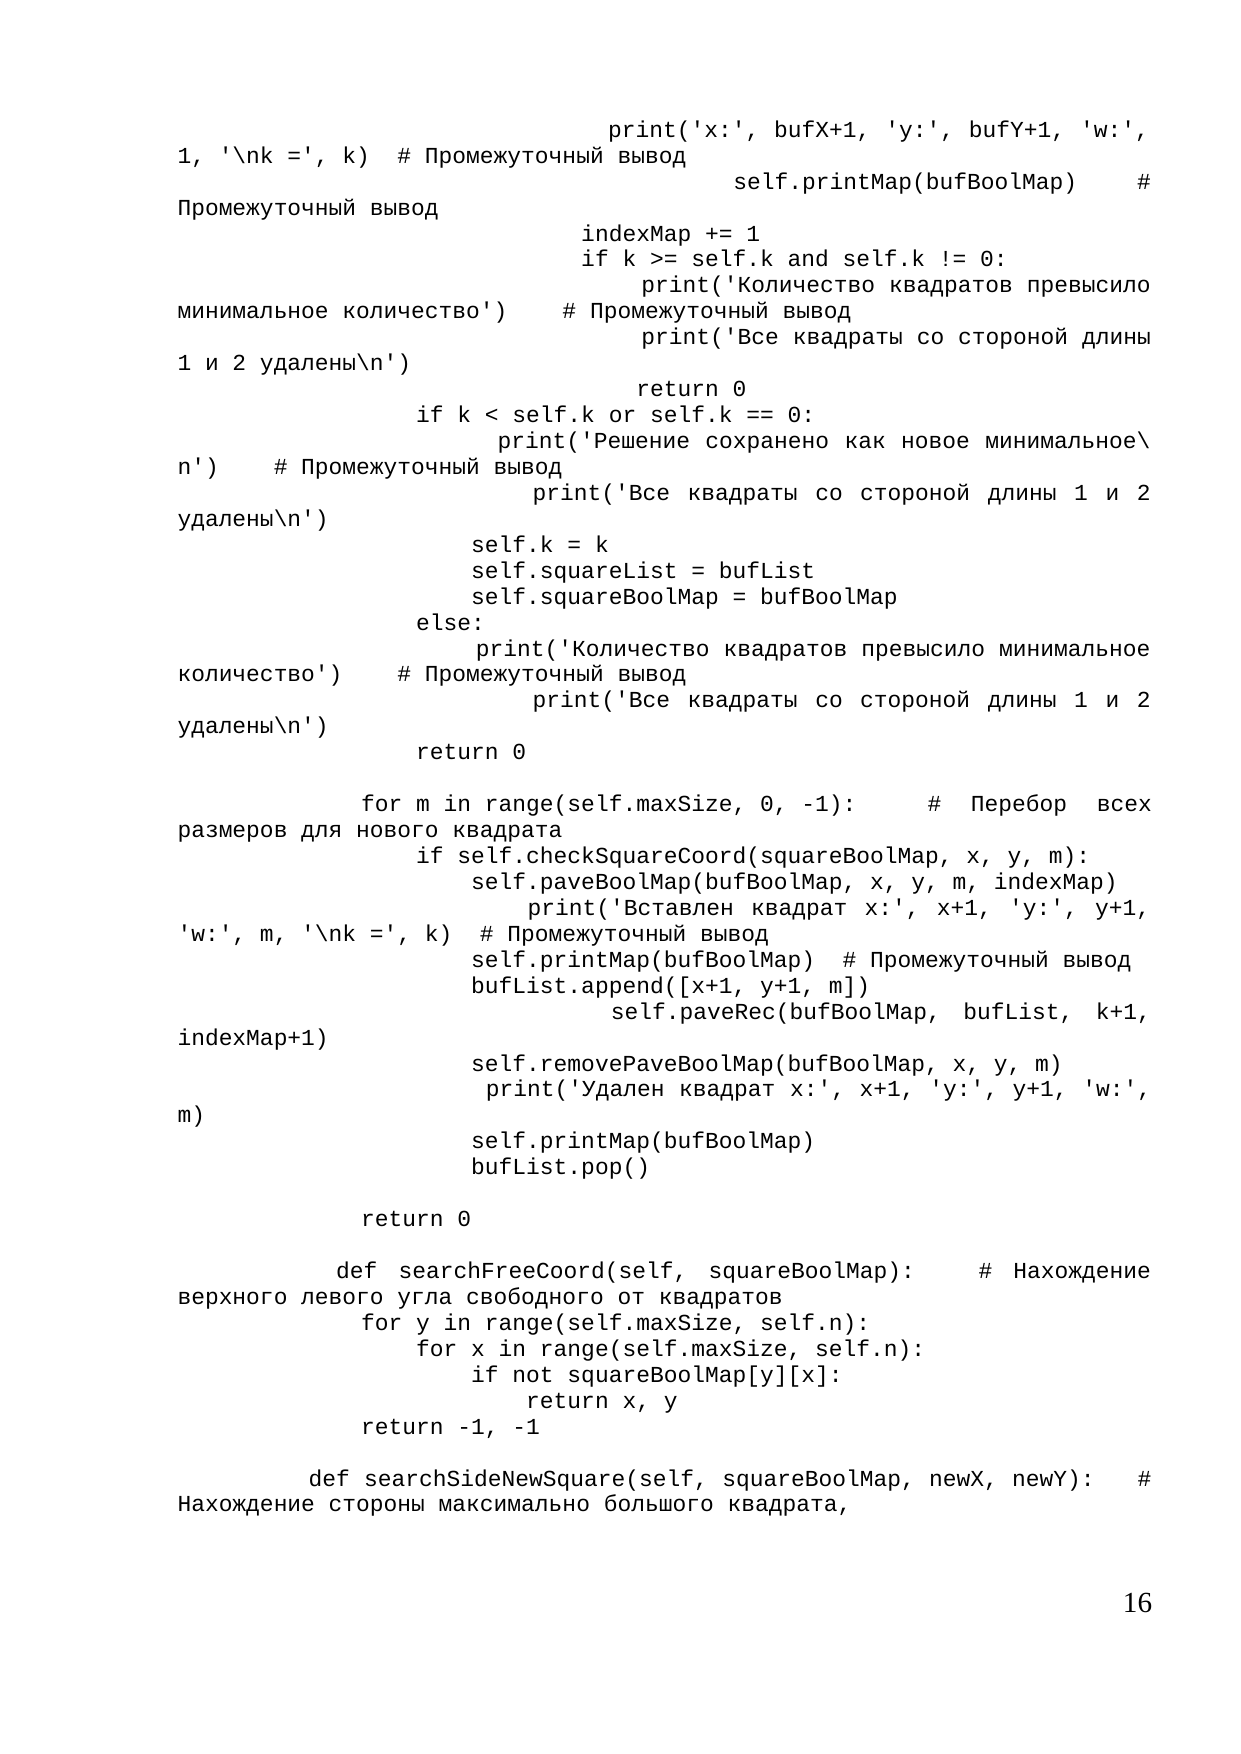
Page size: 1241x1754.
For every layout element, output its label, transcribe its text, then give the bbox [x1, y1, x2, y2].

text return 0 [177, 741, 1152, 767]
text print('Все квадраты со стороной длины 1 и 2 удалены\n') [177, 326, 1152, 377]
text for y in range(self.maxSize, self.n): [177, 1311, 1152, 1337]
text self.squareBoolMap = bufBoolMap [177, 585, 1152, 611]
text def searchFreeCoord(self, squareBoolMap): # Нахождение верхного левого угла свободного от квадратов [177, 1259, 1152, 1311]
text bufList.append([x+1, y+1, m]) [177, 974, 1152, 1000]
text print('Количество квадратов превысило минимальное количество') # Промежуточный вывод [177, 637, 1152, 689]
text for x in range(self.maxSize, self.n): [177, 1337, 1152, 1363]
text return 0 [177, 377, 1152, 403]
text return 0 [177, 1207, 1152, 1233]
text return x, y [177, 1389, 1152, 1415]
text return -1, -1 [177, 1415, 1152, 1441]
text self.removePaveBoolMap(bufBoolMap, x, y, m) [177, 1052, 1152, 1078]
text else: [177, 611, 1152, 637]
text print('Все квадраты со стороной длины 1 и 2 удалены\n') [177, 689, 1152, 741]
text print('x:', bufX+1, 'y:', bufY+1, 'w:', 1, '\nk =', k) # Промежуточный вывод [177, 118, 1152, 170]
text self.paveRec(bufBoolMap, bufList, k+1, indexMap+1) [177, 1000, 1152, 1052]
text print('Все квадраты со стороной длины 1 и 2 удалены\n') [177, 481, 1152, 533]
text self.squareList = bufList [177, 559, 1152, 585]
text print('Количество квадратов превысило минимальное количество') # Промежуточный вывод [177, 274, 1152, 326]
text self.printMap(bufBoolMap) [177, 1130, 1152, 1156]
text if not squareBoolMap[y][x]: [177, 1363, 1152, 1389]
text self.printMap(bufBoolMap) # Промежуточный вывод [177, 948, 1152, 974]
text self.paveBoolMap(bufBoolMap, x, y, m, indexMap) [177, 870, 1152, 896]
text if k >= self.k and self.k != 0: [177, 248, 1152, 274]
text def searchSideNewSquare(self, squareBoolMap, newX, newY): # Нахождение стороны максимально большого квадрата, [177, 1467, 1152, 1519]
text if self.checkSquareCoord(squareBoolMap, x, y, m): [177, 844, 1152, 870]
text print('Вставлен квадрат x:', x+1, 'y:', y+1, 'w:', m, '\nk =', k) # Промежуточный вывод [177, 896, 1152, 948]
text indexMap += 1 [177, 222, 1152, 248]
text self.printMap(bufBoolMap) # Промежуточный вывод [177, 170, 1152, 222]
text self.k = k [177, 533, 1152, 559]
text bufList.pop() [177, 1156, 1152, 1182]
text if k < self.k or self.k == 0: [177, 403, 1152, 429]
text for m in range(self.maxSize, 0, -1): # Перебор всех размеров для нового квадрата [177, 792, 1152, 844]
text print('Удален квадрат x:', x+1, 'y:', y+1, 'w:', m) [177, 1078, 1152, 1130]
text print('Решение сохранено как новое минимальное\n') # Промежуточный вывод [177, 429, 1152, 481]
